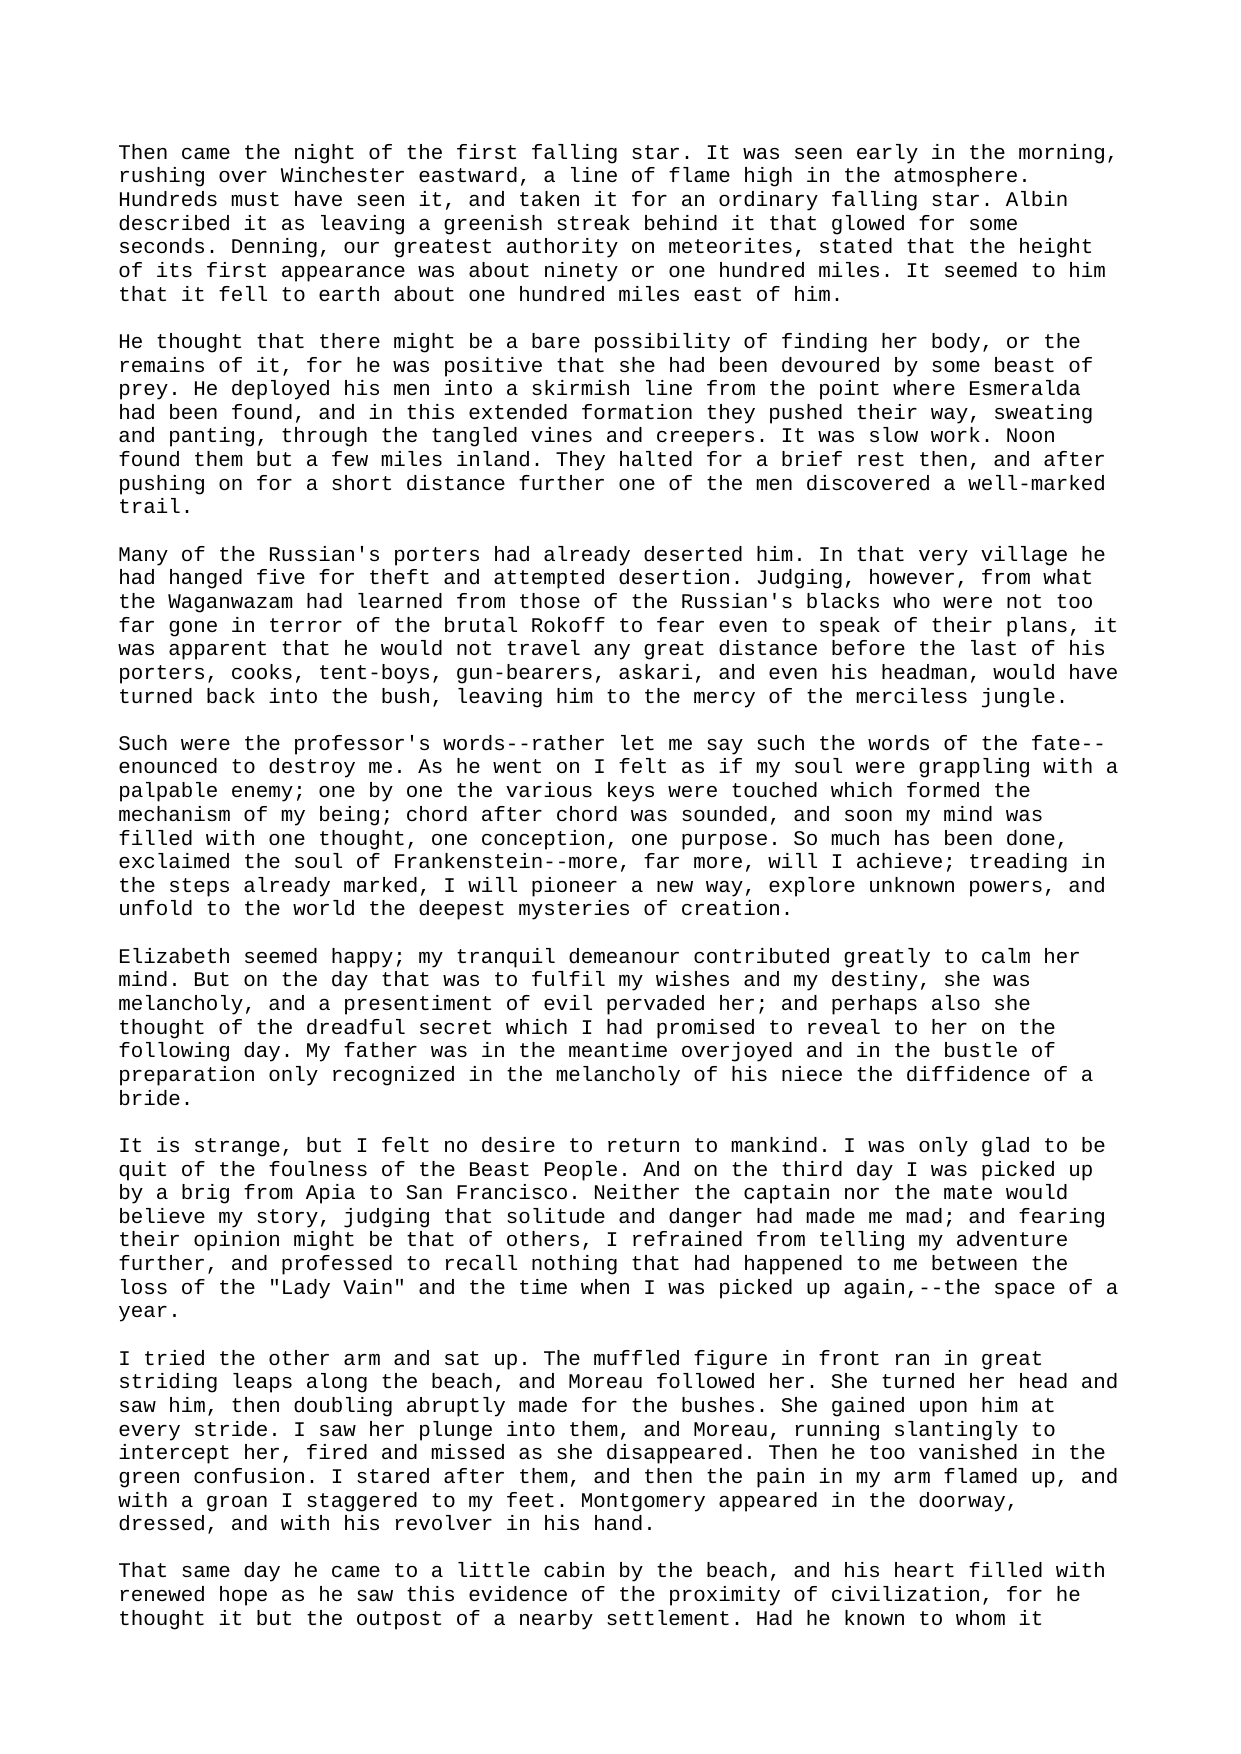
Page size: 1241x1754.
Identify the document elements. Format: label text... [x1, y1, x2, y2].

text I tried the other arm and sat up. The muffled figure in front ran in great striding leaps along the beach, and Moreau followed her. She turned her head and saw him, then doubling abruptly made for the bushes. She gained upon him at every stride. I saw her plunge into them, and Moreau, running slantingly to intercept her, fired and missed as she disappeared. Then he too vanished in the green confusion. I stared after them, and then the pain in my arm flamed up, and with a groan I staggered to my feet. Montgomery appeared in the doorway, dressed, and with his revolver in his hand. [118, 1348, 1122, 1537]
text He thought that there might be a bare possibility of finding her body, or the remains of it, for he was positive that she had been devoured by some beast of prey. He deployed his men into a skirmish line from the point where Esmeralda had been found, and in this extended formation they pushed their way, sweating and panting, through the tangled vines and creepers. It was slow work. Noon found them but a few miles inland. They halted for a brief rest then, and after pushing on for a short distance further one of the men discovered a well-marked trail. [118, 331, 1122, 520]
text Elizabeth seemed happy; my tranquil demeanour contributed greatly to calm her mind. But on the day that was to fulfil my wishes and my destiny, she was melancholy, and a presentiment of evil pervaded her; and perhaps also she thought of the dreadful secret which I had promised to reveal to her on the following day. My father was in the meantime overjoyed and in the bustle of preparation only recognized in the melancholy of his niece the diffidence of a bride. [118, 946, 1122, 1111]
text Many of the Russian's porters had already deserted him. In that very village he had hanged five for theft and attempted desertion. Judging, however, from what the Waganwazam had learned from those of the Russian's blacks who were not too far gone in terror of the brutal Rokoff to fear even to speak of their plans, it was apparent that he would not travel any great distance before the last of his porters, cooks, tent-boys, gun-bearers, askari, and even his headman, would have turned back into the bush, leaving him to the mercy of the merciless jungle. [118, 544, 1122, 709]
text It is strange, but I felt no desire to return to mankind. I was only glad to be quit of the foulness of the Beast People. And on the third day I was picked up by a brig from Apia to San Francisco. Neither the captain nor the mate would believe my story, judging that solitude and danger had made me mad; and fearing their opinion might be that of others, I refrained from telling my adventure further, and professed to recall nothing that had happened to me between the loss of the "Lady Vain" and the time when I was picked up again,--the space of a year. [118, 1135, 1122, 1324]
text That same day he came to a little cabin by the beach, and his heart filled with renewed hope as he saw this evidence of the proximity of civilization, for he thought it but the outpost of a nearby settlement. Had he known to whom it [118, 1561, 1122, 1631]
text Then came the night of the first falling star. It was seen early in the morning, rushing over Winchester eastward, a line of flame high in the atmosphere. Hundreds must have seen it, and taken it for an ordinary falling star. Albin described it as leaving a greenish streak behind it that glowed for some seconds. Denning, our greatest authority on meteorites, stated that the height of its first appearance was about ninety or one hundred miles. It seemed to him that it fell to earth about one hundred miles east of him. [118, 142, 1122, 307]
text Such were the professor's words--rather let me say such the words of the fate--enounced to destroy me. As he went on I felt as if my soul were grappling with a palpable enemy; one by one the various keys were touched which formed the mechanism of my being; chord after chord was sounded, and soon my mind was filled with one thought, one conception, one purpose. So much has been done, exclaimed the soul of Frankenstein--more, far more, will I achieve; treading in the steps already marked, I will pioneer a new way, explore unknown powers, and unfold to the world the deepest mysteries of creation. [118, 733, 1122, 922]
